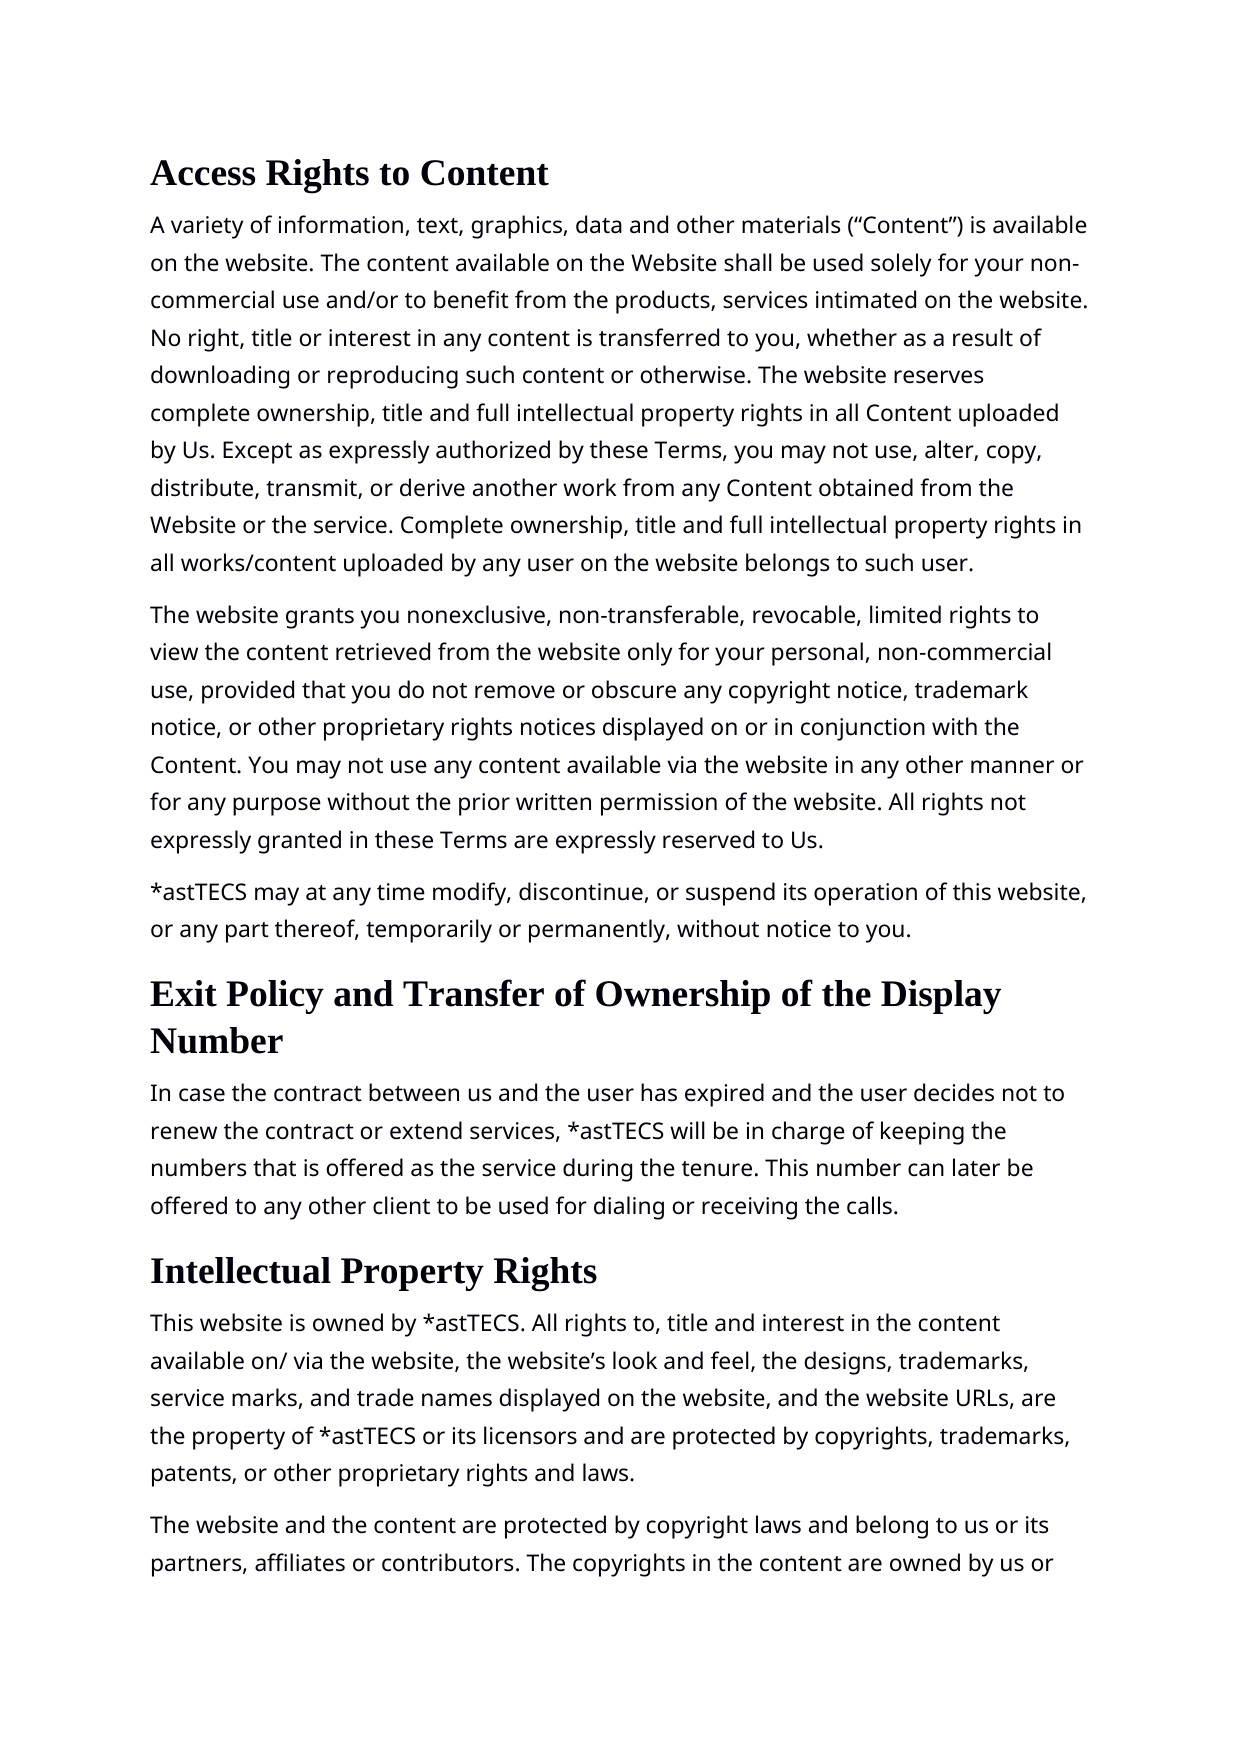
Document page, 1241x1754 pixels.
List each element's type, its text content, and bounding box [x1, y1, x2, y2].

text The website and the content are protected by copyright laws and belong to us or its partners, affiliates or contributors. The copyrights in the content are owned by us or [150, 1509, 1090, 1578]
text The website grants you nonexclusive, non-transferable, revocable, limited rights to view the content retrieved from the website only for your personal, non-commercial use, provided that you do not remove or obscure any copyright notice, trademark notice, or other proprietary rights notices displayed on or in conjunction with the Content. You may not use any content available via the website in any other manner or for any purpose without the prior written permission of the website. All rights not expressly granted in these Terms are expressly reserved to Us. [150, 599, 1090, 855]
text In case the contract between us and the user has expired and the user decides not to renew the contract or extend services, *astTECS will be in charge of keeping the numbers that is offered as the service during the tenure. This number can later be offered to any other client to be used for dialing or receiving the calls. [150, 1077, 1090, 1221]
subtitle Exit Policy and Transfer of Ownership of the Display Number [150, 972, 1090, 1061]
subtitle Intellectual Property Rights [150, 1248, 1090, 1291]
text *astTECS may at any time modify, discontinue, or suspend its operation of this website, or any part thereof, temporarily or permanently, without notice to you. [150, 876, 1090, 944]
text This website is owned by *astTECS. All rights to, title and interest in the content available on/ via the website, the website’s look and feel, the designs, trademarks, service marks, and trade names displayed on the website, and the website URLs, are the property of *astTECS or its licensors and are protected by copyrights, trademarks, patents, or other proprietary rights and laws. [150, 1307, 1090, 1488]
text A variety of information, text, graphics, data and other materials (“Content”) is available on the website. The content available on the Website shall be used solely for your non-commercial use and/or to benefit from the products, services intimated on the website. No right, title or interest in any content is transferred to you, whether as a result of downloading or reproducing such content or otherwise. The website reserves complete ownership, title and full intellectual property rights in all Content uploaded by Us. Except as expressly authorized by these Terms, you may not use, alter, copy, distribute, transmit, or derive another work from any Content obtained from the Website or the service. Complete ownership, title and full intellectual property rights in all works/content uploaded by any user on the website belongs to such user. [150, 209, 1090, 578]
subtitle Access Rights to Content [150, 150, 1090, 193]
